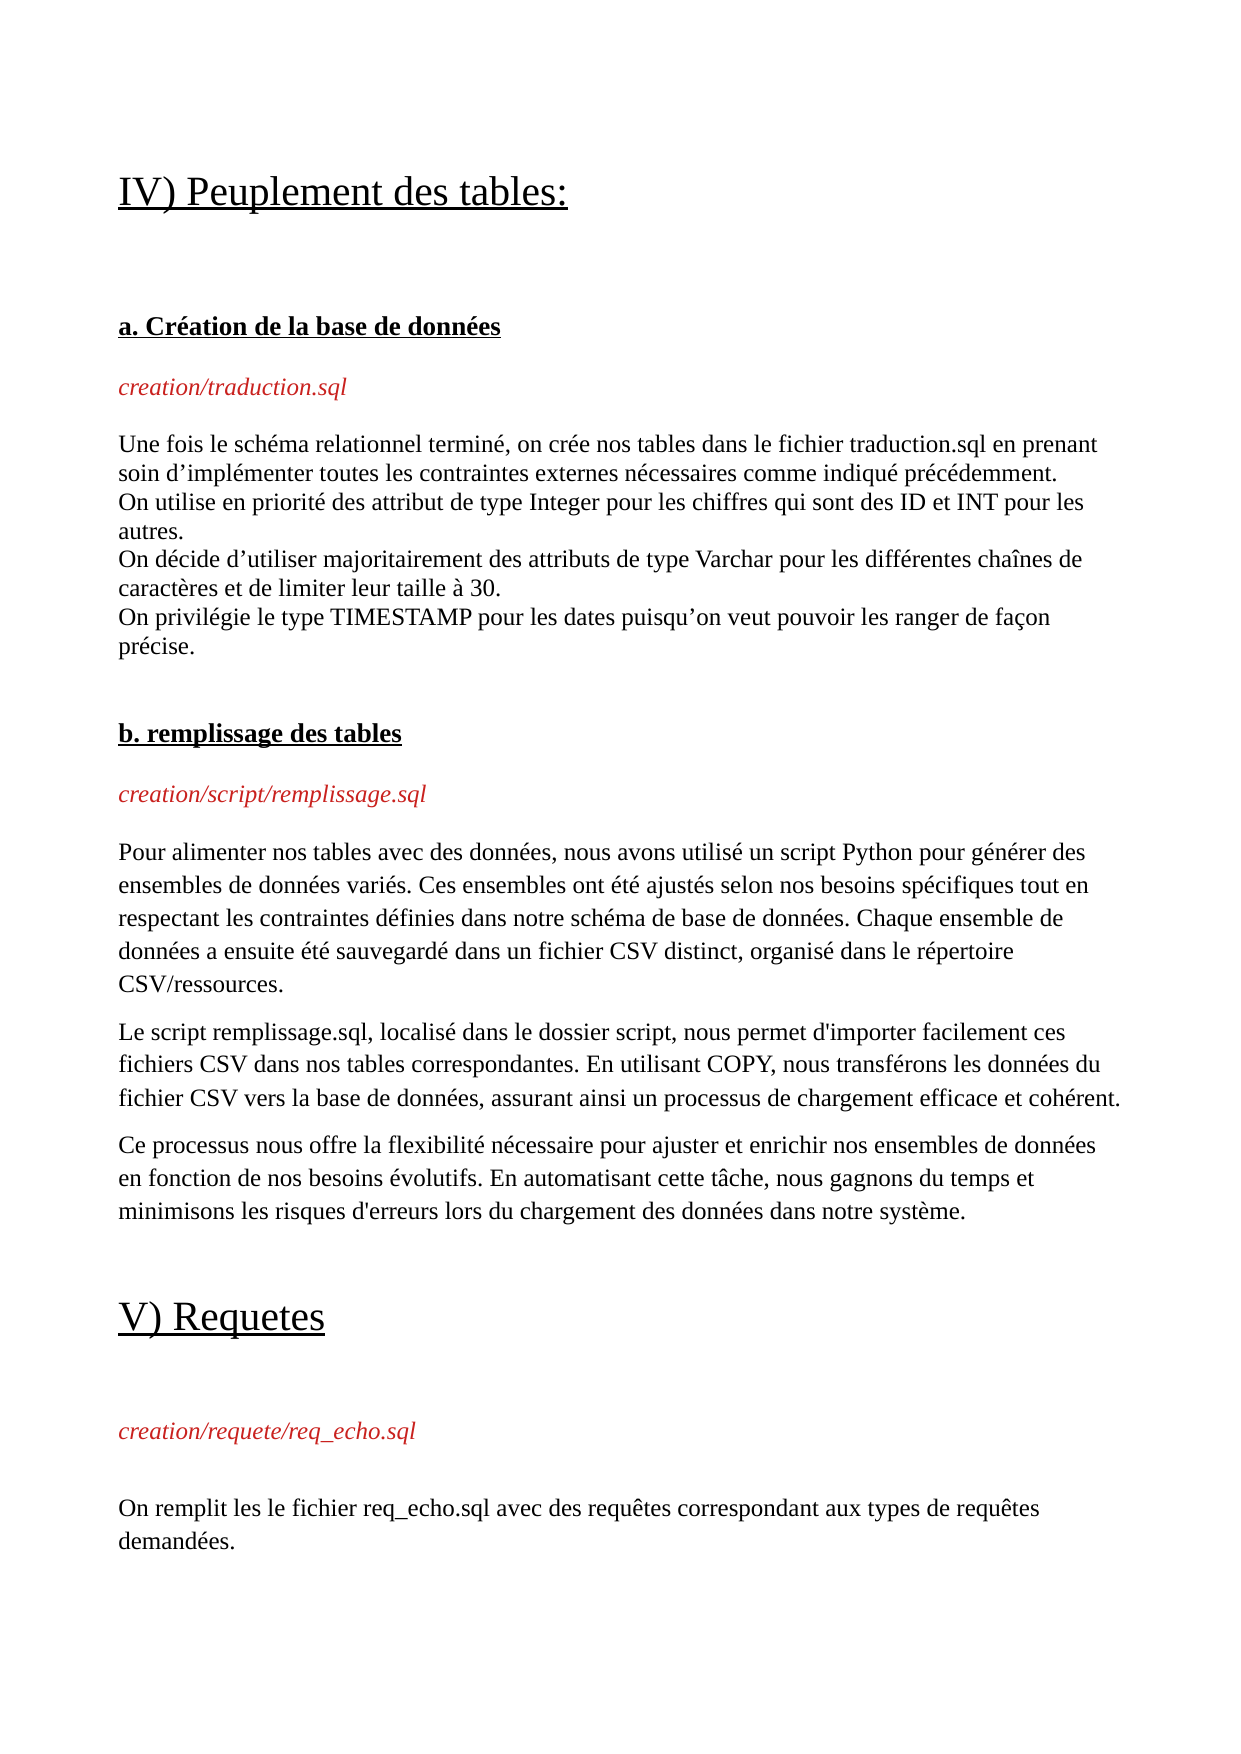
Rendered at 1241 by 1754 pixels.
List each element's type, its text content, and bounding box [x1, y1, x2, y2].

text b. remplissage des tables [118, 717, 1122, 748]
text Pour alimenter nos tables avec des données, nous avons utilisé un script Python pour générer des ensembles de données variés. Ces ensembles ont été ajustés selon nos besoins spécifiques tout en respectant les contraintes définies dans notre schéma de base de données. Chaque ensemble de données a ensuite été sauvegardé dans un fichier CSV distinct, organisé dans le répertoire CSV/ressources. [118, 837, 1122, 998]
text Une fois le schéma relationnel terminé, on crée nos tables dans le fichier traduction.sql en prenant soin d’implémenter toutes les contraintes externes nécessaires comme indiqué précédemment. [118, 429, 1122, 487]
text On remplit les le fichier req_echo.sql avec des requêtes correspondant aux types de requêtes demandées. [118, 1493, 1122, 1554]
text V) Requetes [118, 1292, 1122, 1340]
text Le script remplissage.sql, localisé dans le dossier script, nous permet d'importer facilement ces fichiers CSV dans nos tables correspondantes. En utilisant COPY, nous transférons les données du fichier CSV vers la base de données, assurant ainsi un processus de chargement efficace et cohérent. [118, 1017, 1122, 1111]
text On privilégie le type TIMESTAMP pour les dates puisqu’on veut pouvoir les ranger de façon précise. [118, 602, 1122, 659]
text Ce processus nous offre la flexibilité nécessaire pour ajuster et enrichir nos ensembles de données en fonction de nos besoins évolutifs. En automatisant cette tâche, nous gagnons du temps et minimisons les risques d'erreurs lors du chargement des données dans notre système. [118, 1130, 1122, 1225]
text creation/script/remplissage.sql [118, 779, 1122, 808]
text creation/requete/req_echo.sql [118, 1416, 1122, 1445]
text IV) Peuplement des tables: [118, 166, 1122, 214]
text a. Création de la base de données [118, 310, 1122, 341]
text On utilise en priorité des attribut de type Integer pour les chiffres qui sont des ID et INT pour les autres. [118, 487, 1122, 544]
text On décide d’utiliser majoritairement des attributs de type Varchar pour les différentes chaînes de caractères et de limiter leur taille à 30. [118, 544, 1122, 602]
text creation/traduction.sql [118, 372, 1122, 401]
